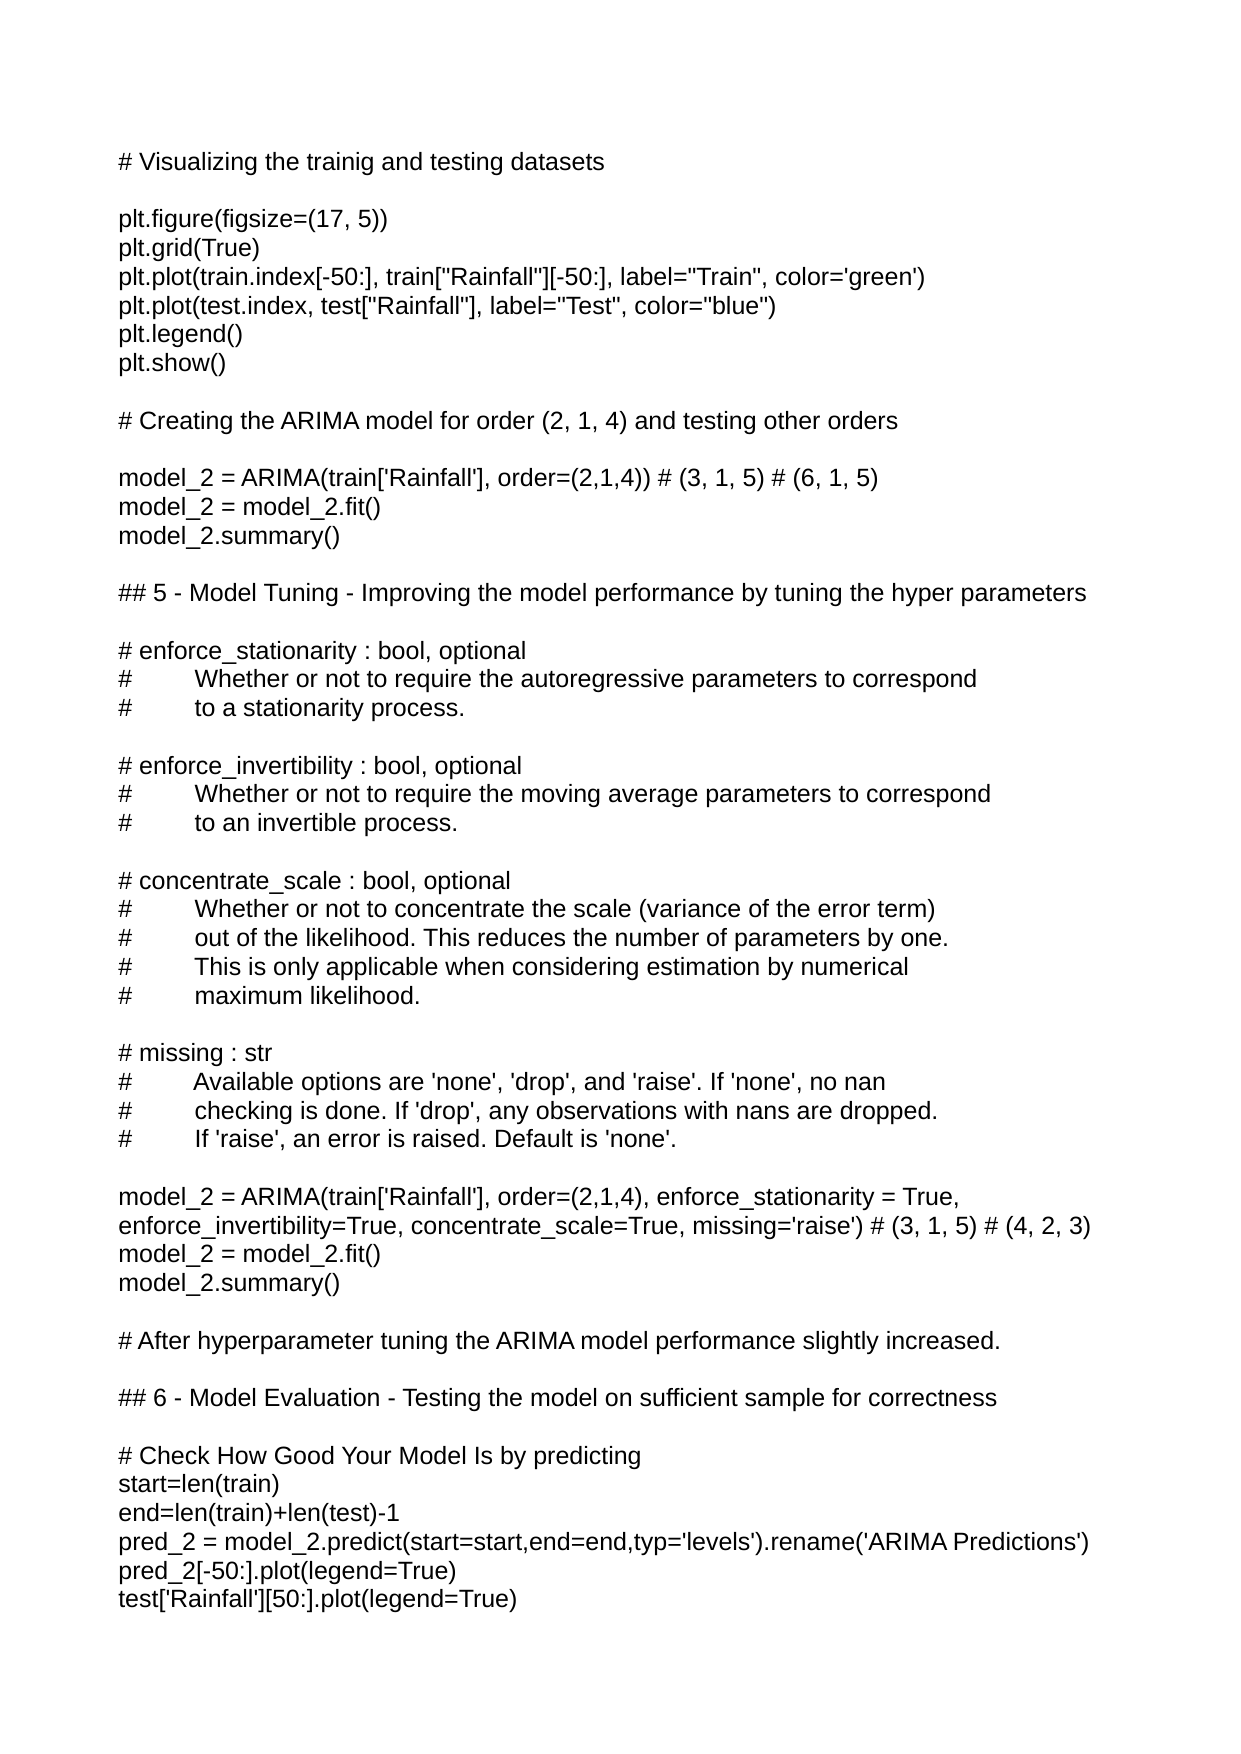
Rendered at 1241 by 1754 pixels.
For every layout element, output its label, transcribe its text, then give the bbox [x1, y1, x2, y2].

text # After hyperparameter tuning the ARIMA model performance slightly increased. [118, 1326, 1122, 1354]
text plt.grid(True) [118, 233, 1122, 262]
text # Whether or not to require the autoregressive parameters to correspond [118, 664, 1122, 693]
text # Check How Good Your Model Is by predicting [118, 1441, 1122, 1469]
text # out of the likelihood. This reduces the number of parameters by one. [118, 923, 1122, 952]
text plt.figure(figsize=(17, 5)) [118, 204, 1122, 233]
text # Whether or not to require the moving average parameters to correspond [118, 779, 1122, 808]
text model_2 = ARIMA(train['Rainfall'], order=(2,1,4)) # (3, 1, 5) # (6, 1, 5) [118, 463, 1122, 492]
text model_2 = ARIMA(train['Rainfall'], order=(2,1,4), enforce_stationarity = True, enforce_invertibility=True, concentrate_scale=True, missing='raise') # (3, 1, 5) # (4, 2, 3) [118, 1182, 1122, 1239]
text # maximum likelihood. [118, 981, 1122, 1009]
text model_2.summary() [118, 1268, 1122, 1297]
text plt.legend() [118, 319, 1122, 348]
text # This is only applicable when considering estimation by numerical [118, 952, 1122, 981]
text ## 5 - Model Tuning - Improving the model performance by tuning the hyper parameters [118, 578, 1122, 607]
text start=len(train) [118, 1469, 1122, 1498]
text # If 'raise', an error is raised. Default is 'none'. [118, 1124, 1122, 1153]
text # to a stationarity process. [118, 693, 1122, 722]
text # missing : str [118, 1038, 1122, 1067]
text test['Rainfall'][50:].plot(legend=True) [118, 1584, 1122, 1613]
text model_2 = model_2.fit() [118, 492, 1122, 521]
text model_2.summary() [118, 521, 1122, 549]
text plt.show() [118, 348, 1122, 377]
text pred_2[-50:].plot(legend=True) [118, 1556, 1122, 1584]
text # Visualizing the trainig and testing datasets [118, 147, 1122, 176]
text pred_2 = model_2.predict(start=start,end=end,typ='levels').rename('ARIMA Predictions') [118, 1527, 1122, 1556]
text ## 6 - Model Evaluation - Testing the model on sufficient sample for correctness [118, 1383, 1122, 1412]
text # Available options are 'none', 'drop', and 'raise'. If 'none', no nan [118, 1067, 1122, 1096]
text # checking is done. If 'drop', any observations with nans are dropped. [118, 1096, 1122, 1124]
text model_2 = model_2.fit() [118, 1239, 1122, 1268]
text plt.plot(train.index[-50:], train["Rainfall"][-50:], label="Train", color='green') [118, 262, 1122, 291]
text # to an invertible process. [118, 808, 1122, 837]
text end=len(train)+len(test)-1 [118, 1498, 1122, 1527]
text # concentrate_scale : bool, optional [118, 866, 1122, 894]
text # Creating the ARIMA model for order (2, 1, 4) and testing other orders [118, 406, 1122, 434]
text # enforce_stationarity : bool, optional [118, 636, 1122, 664]
text # enforce_invertibility : bool, optional [118, 751, 1122, 779]
text plt.plot(test.index, test["Rainfall"], label="Test", color="blue") [118, 291, 1122, 319]
text # Whether or not to concentrate the scale (variance of the error term) [118, 894, 1122, 923]
